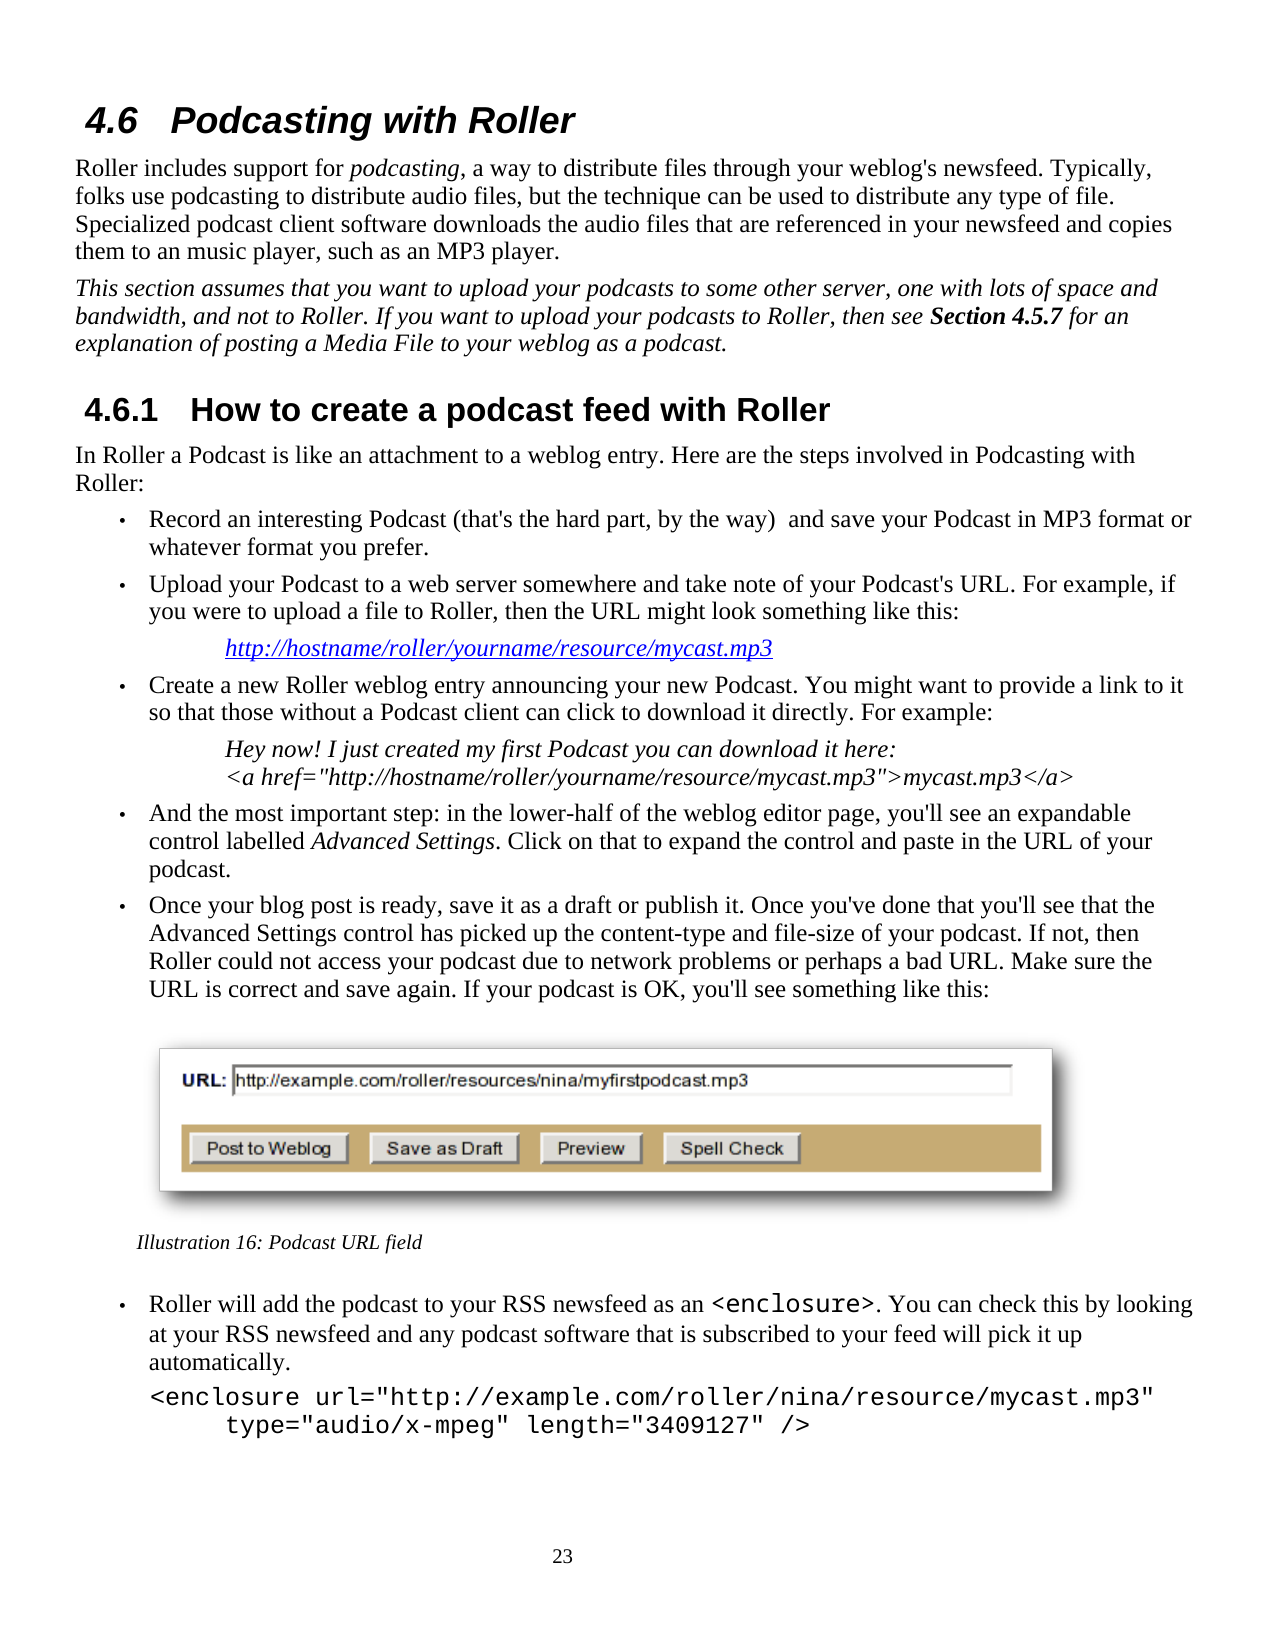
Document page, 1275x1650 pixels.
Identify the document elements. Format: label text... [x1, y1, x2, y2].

text Hey now! I just created my first Podcast you can download it here: <a href="http://hostname/roller/yourname/resource/mycast.mp3">mycast.mp3</a> [75, 735, 1200, 791]
picture [136, 1025, 1092, 1231]
list And the most important step: in the lower-half of the weblog editor page, you'll see an expandable control labelled Advanced Settings. Click on that to expand the control and paste in the URL of your podcast. [119, 799, 1200, 883]
list Once your blog post is ready, save it as a draft or publish it. Once you've done that you'll see that the Advanced Settings control has picked up the content-type and file-size of your podcast. If not, then Roller could not access your podcast due to network problems or perhaps a bad URL. Make sure the URL is correct and save again. If your podcast is OK, you'll see something like this: [119, 892, 1200, 1002]
list Roller will add the podcast to your RSS newsfeed as an <enclosure>. You can check this by looking at your RSS newsfeed and any podcast software that is subscribed to your feed will pick it up automatically. [119, 1286, 1200, 1376]
list Record an interesting Podcast (that's the hard part, by the way) and save your Podcast in MP3 format or whatever format you prefer. [119, 505, 1200, 561]
text This section assumes that you want to upload your podcasts to some other server, one with lots of space and bandwidth, and not to Roller. If you want to upload your podcasts to Roller, then see Section 4.5.7 for an explanation of posting a Media File to your weblog as a podcast. [75, 274, 1200, 357]
text Illustration 16: Podcast URL field [136, 1231, 1092, 1254]
text http://hostname/roller/yourname/resource/mycast.mp3 [75, 634, 1200, 662]
list Upload your Podcast to a web server somewhere and take note of your Podcast's URL. For example, if you were to upload a file to Roller, then the URL might look something like this: [119, 570, 1200, 625]
text In Roller a Podcast is like an attachment to a weblog entry. Here are the steps involved in Podcasting with Roller: [75, 441, 1200, 496]
subtitle Podcasting with Roller [75, 100, 1200, 142]
text Roller includes support for podcasting, a way to distribute files through your weblog's newsfeed. Typically, folks use podcasting to distribute audio files, but the technique can be used to distribute any type of file. Specialized podcast client software downloads the audio files that are referenced in your newsfeed and copies them to an music player, such as an MP3 player. [75, 154, 1200, 265]
text type="audio/x-mpeg" length="3409127" /> [75, 1413, 1200, 1441]
text <enclosure url="http://example.com/roller/nina/resource/mycast.mp3" [75, 1384, 1200, 1413]
list Create a new Roller weblog entry announcing your new Podcast. You might want to provide a link to it so that those without a Podcast client can click to download it directly. For example: [119, 671, 1200, 726]
subtitle How to create a podcast feed with Roller [75, 391, 1200, 428]
